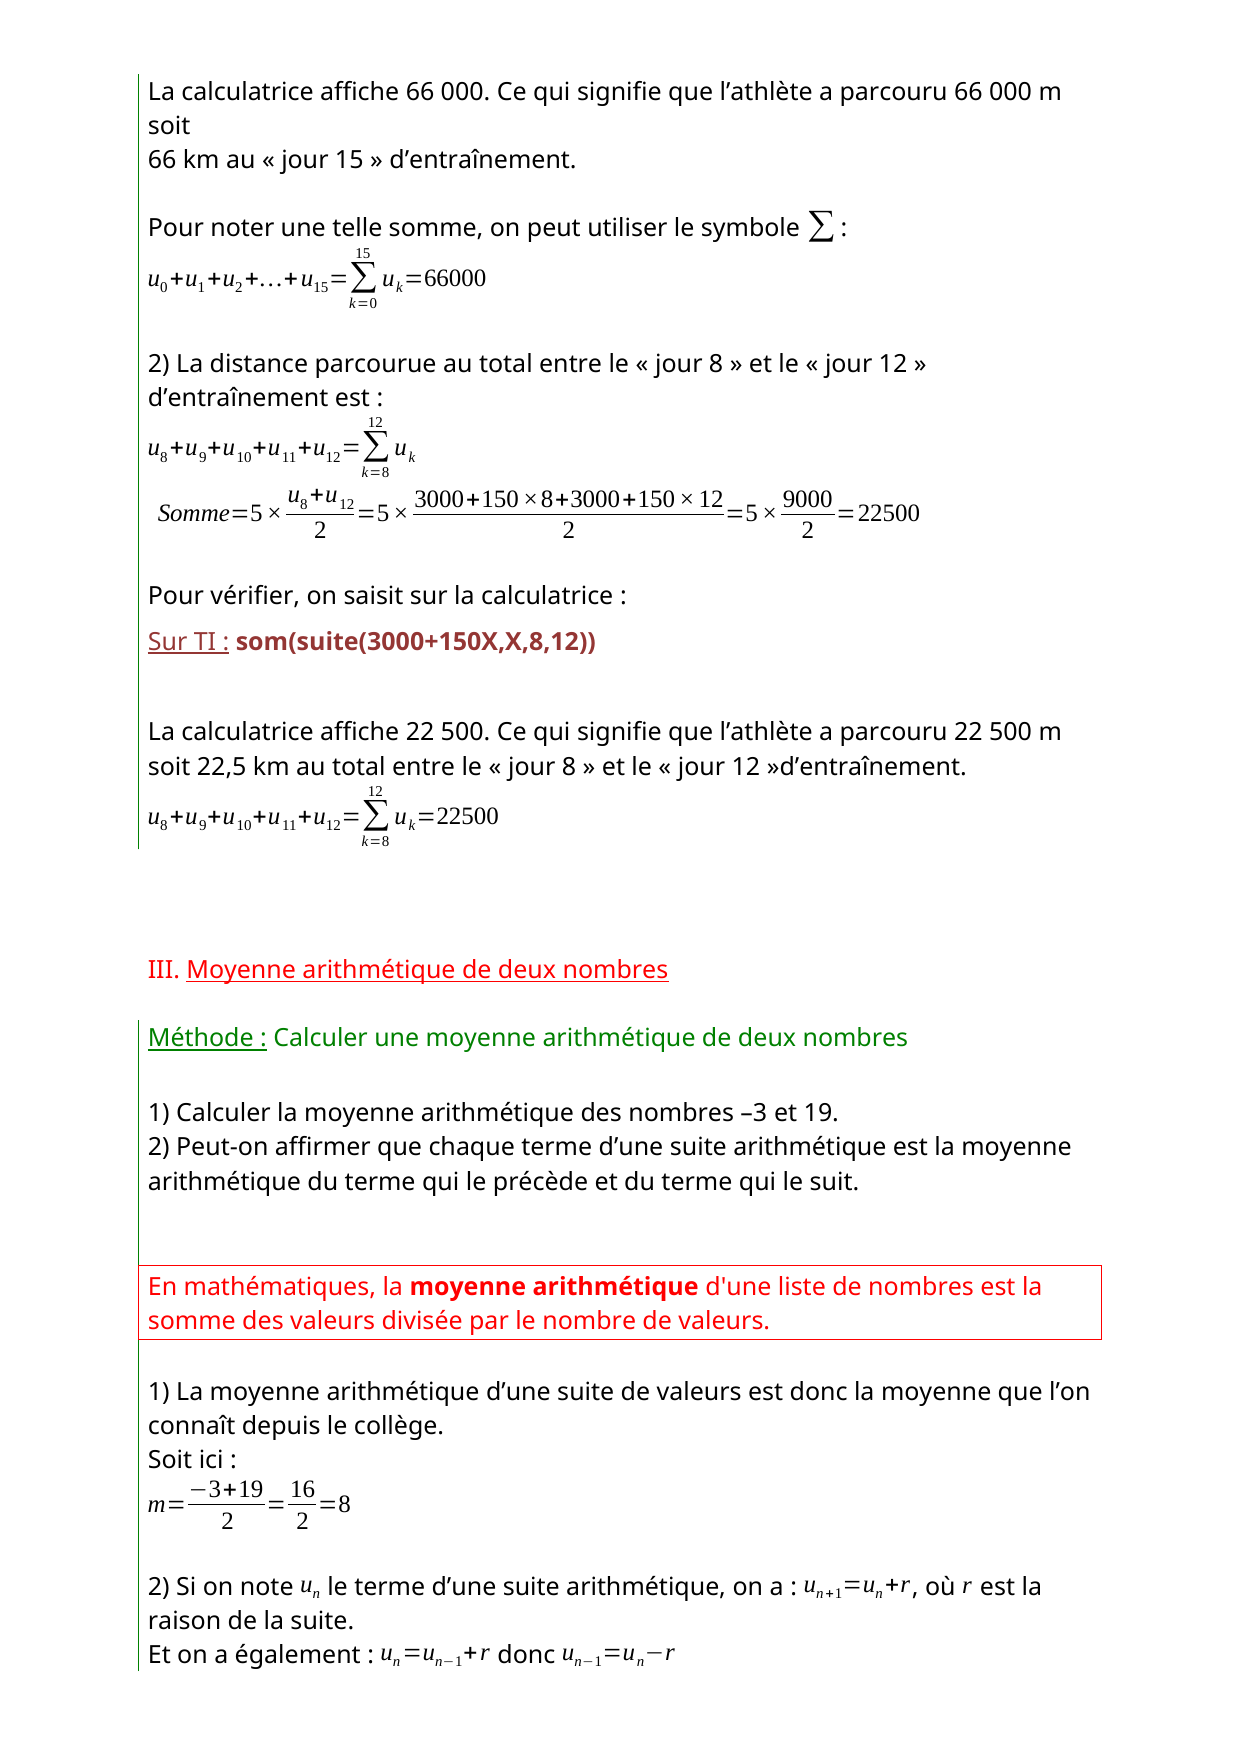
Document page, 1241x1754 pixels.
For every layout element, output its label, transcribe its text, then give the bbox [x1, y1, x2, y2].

text La calculatrice affiche 66 000. Ce qui signifie que l’athlète a parcouru 66 000 m soit [148, 74, 1093, 142]
text Et on a également : donc [148, 1637, 1093, 1671]
text 1) Calculer la moyenne arithmétique des nombres –3 et 19. [148, 1095, 1093, 1129]
text Pour noter une telle somme, on peut utiliser le symbole : [148, 210, 1093, 244]
text La calculatrice affiche 22 500. Ce qui signifie que l’athlète a parcouru 22 500 m soit 22,5 km au total entre le « jour 8 » et le « jour 12 »d’entraînement. [148, 714, 1093, 782]
text Soit ici : [148, 1442, 1093, 1476]
text Pour vérifier, on saisit sur la calculatrice : [148, 578, 1093, 612]
text 2) Si on note le terme d’une suite arithmétique, on a : , où est la raison de la suite. [148, 1569, 1093, 1637]
text 2) La distance parcourue au total entre le « jour 8 » et le « jour 12 » d’entraînement est : [148, 346, 1093, 414]
text 66 km au « jour 15 » d’entraînement. [148, 142, 1093, 176]
text 2) Peut-on affirmer que chaque terme d’une suite arithmétique est la moyenne arithmétique du terme qui le précède et du terme qui le suit. [148, 1129, 1093, 1197]
text 1) La moyenne arithmétique d’une suite de valeurs est donc la moyenne que l’on connaît depuis le collège. [148, 1374, 1093, 1442]
text Méthode : Calculer une moyenne arithmétique de deux nombres [148, 1020, 1093, 1054]
text En mathématiques, la moyenne arithmétique d'une liste de nombres est la somme des valeurs divisée par le nombre de valeurs. [139, 1266, 1101, 1339]
text III. Moyenne arithmétique de deux nombres [148, 952, 1093, 986]
text Sur TI : som(suite(3000+150X,X,8,12)) [148, 623, 1093, 657]
